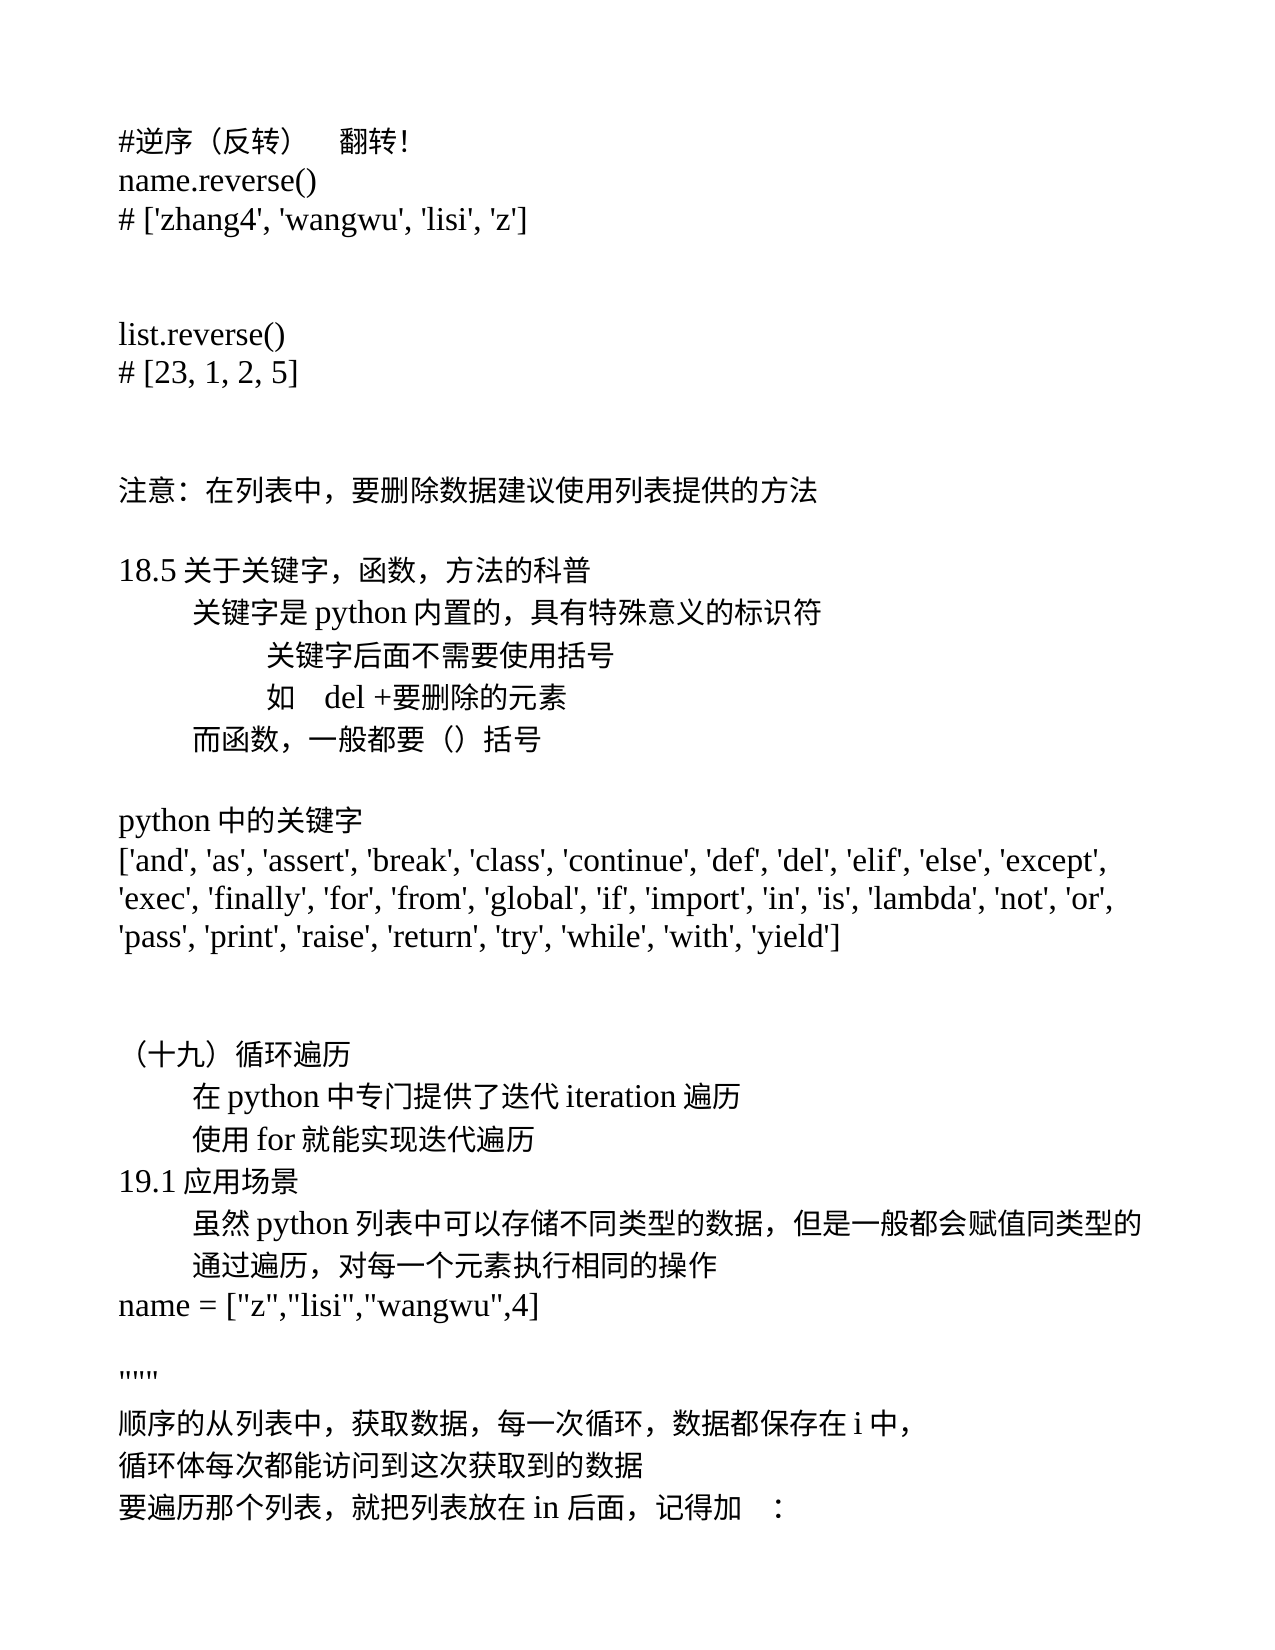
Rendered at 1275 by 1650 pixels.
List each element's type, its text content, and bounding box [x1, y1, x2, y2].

text 顺序的从列表中，获取数据，每一次循环，数据都保存在i中， [118, 1400, 1157, 1442]
text 循环体每次都能访问到这次获取到的数据 [118, 1442, 1157, 1485]
text #逆序（反转） 翻转！ [118, 118, 1157, 160]
text """ [118, 1362, 1157, 1400]
text name = ["z","lisi","wangwu",4] [118, 1285, 1157, 1323]
text 虽然python列表中可以存储不同类型的数据，但是一般都会赋值同类型的 [118, 1201, 1157, 1243]
text # [23, 1, 2, 5] [118, 352, 1157, 390]
text name.reverse() [118, 160, 1157, 199]
text 关键字是python内置的，具有特殊意义的标识符 [118, 590, 1157, 632]
text python中的关键字 [118, 797, 1157, 840]
text 18.5关于关键字，函数，方法的科普 [118, 548, 1157, 590]
text 使用for就能实现迭代遍历 [118, 1116, 1157, 1158]
text # ['zhang4', 'wangwu', 'lisi', 'z'] [118, 199, 1157, 237]
text 注意：在列表中，要删除数据建议使用列表提供的方法 [118, 467, 1157, 509]
text （十九）循环遍历 [118, 1031, 1157, 1074]
text 要遍历那个列表，就把列表放在 in 后面，记得加 ： [118, 1485, 1157, 1527]
text 19.1应用场景 [118, 1158, 1157, 1201]
text 如 del +要删除的元素 [118, 674, 1157, 717]
text ['and', 'as', 'assert', 'break', 'class', 'continue', 'def', 'del', 'elif', 'else', 'except', 'exec', 'finally', 'for', 'from', 'global', 'if', 'import', 'in', 'is', 'lambda', 'not', 'or', 'pass', 'print', 'raise', 'return', 'try', 'while', 'with', 'yield'] [118, 840, 1157, 955]
text 通过遍历，对每一个元素执行相同的操作 [118, 1243, 1157, 1285]
text 关键字后面不需要使用括号 [118, 632, 1157, 674]
text 在python中专门提供了迭代iteration遍历 [118, 1074, 1157, 1116]
text 而函数，一般都要（）括号 [118, 717, 1157, 759]
text list.reverse() [118, 314, 1157, 352]
